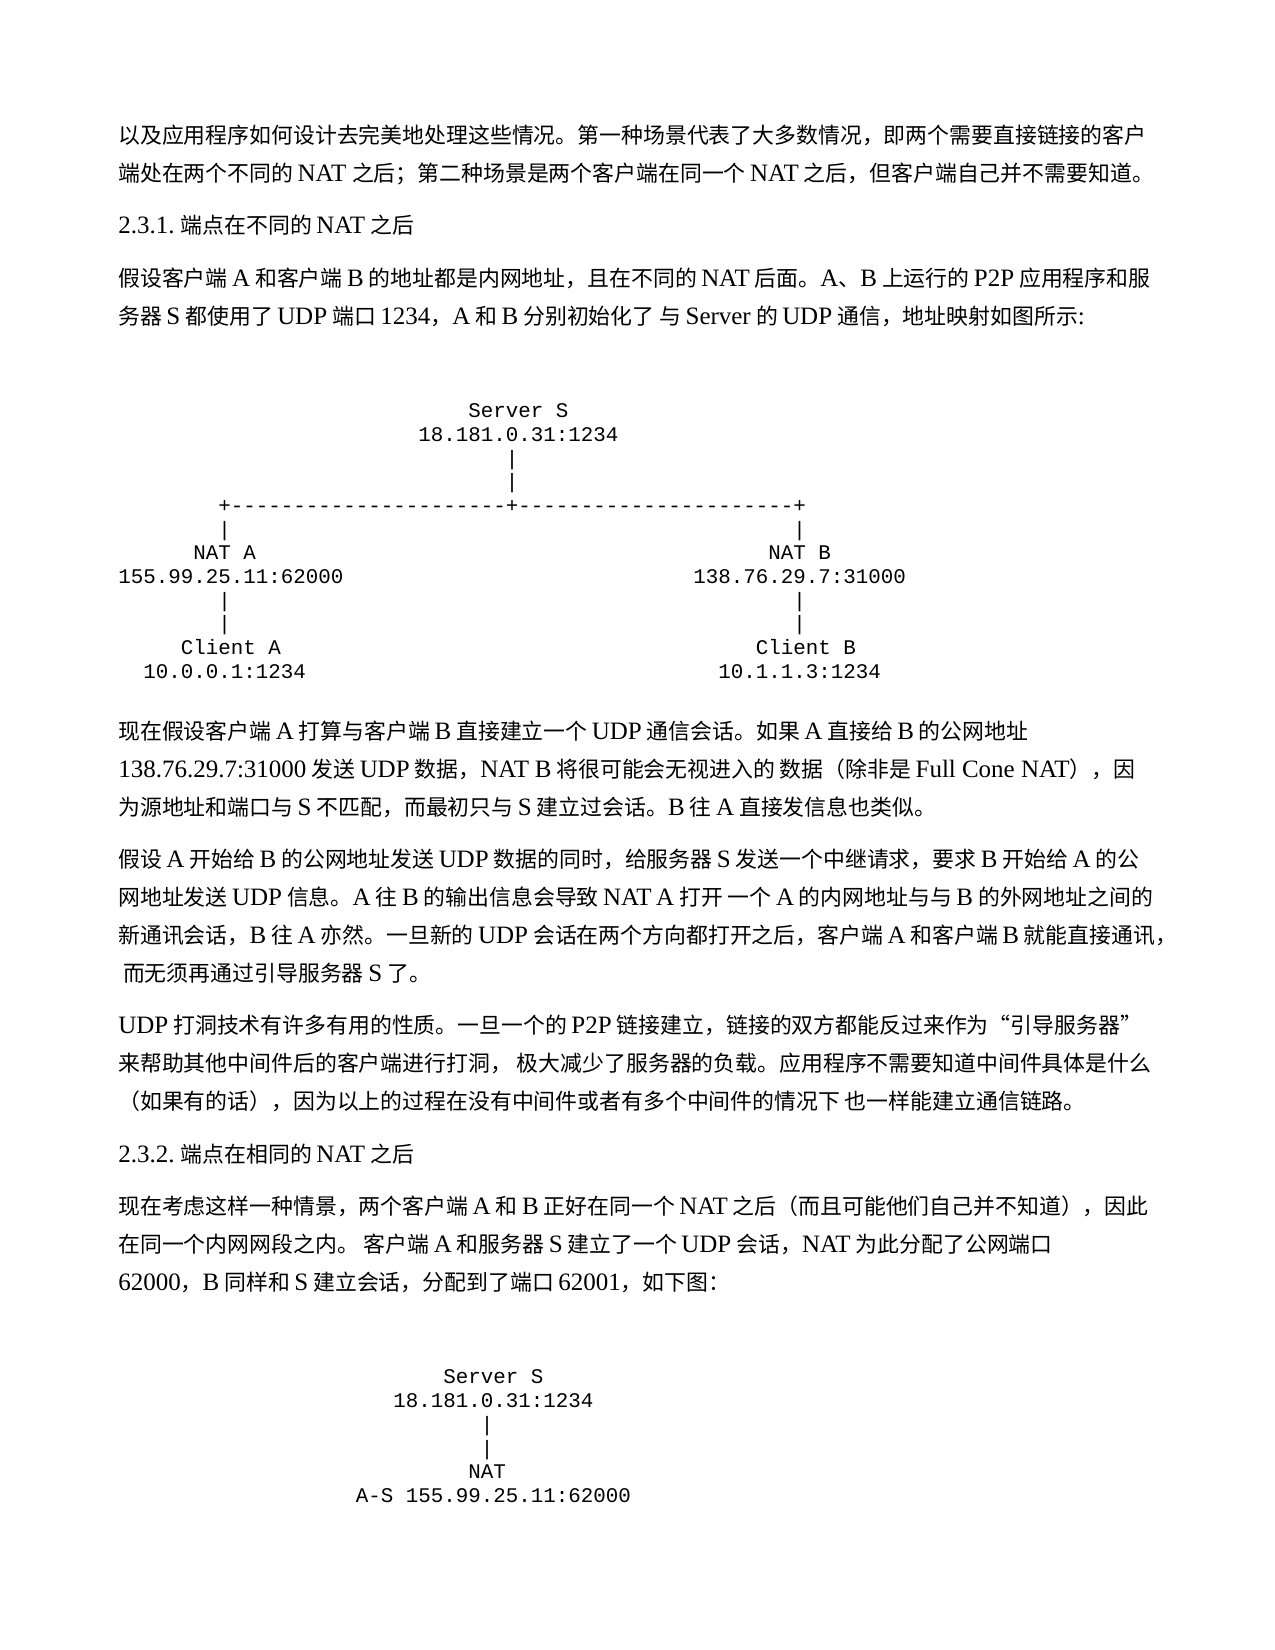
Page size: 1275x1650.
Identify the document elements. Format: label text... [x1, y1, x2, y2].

text | | [118, 590, 1157, 613]
text 10.0.0.1:1234 10.1.1.3:1234 [118, 661, 1157, 684]
text | [118, 1414, 1157, 1437]
text 现在考虑这样一种情景，两个客户端A和B正好在同一个NAT之后（而且可能他们自己并不知道），因此在同一个内网网段之内。 客户端A和服务器S建立了一个UDP会话，NAT为此分配了公网端口62000，B同样和S建立会话，分配到了端口62001，如下图： [118, 1189, 1157, 1297]
text Server S [118, 1367, 1157, 1390]
text | [118, 1437, 1157, 1461]
text 现在假设客户端A打算与客户端B直接建立一个UDP通信会话。如果A直接给B的公网地址138.76.29.7:31000发送UDP数据，NAT B将很可能会无视进入的 数据（除非是Full Cone NAT），因为源地址和端口与S不匹配，而最初只与S建立过会话。B往A直接发信息也类似。 [118, 714, 1157, 821]
text 以及应用程序如何设计去完美地处理这些情况。第一种场景代表了大多数情况，即两个需要直接链接的客户端处在两个不同的NAT 之后；第二种场景是两个客户端在同一个NAT之后，但客户端自己并不需要知道。 [118, 118, 1157, 188]
text 2.3.2. 端点在相同的NAT之后 [118, 1137, 1157, 1168]
text 18.181.0.31:1234 [118, 424, 1157, 448]
text Server S [118, 401, 1157, 424]
text | [118, 471, 1157, 495]
text 155.99.25.11:62000 138.76.29.7:31000 [118, 566, 1157, 590]
text NAT A NAT B [118, 542, 1157, 566]
text UDP打洞技术有许多有用的性质。一旦一个的P2P链接建立，链接的双方都能反过来作为“引导服务器”来帮助其他中间件后的客户端进行打洞， 极大减少了服务器的负载。应用程序不需要知道中间件具体是什么（如果有的话），因为以上的过程在没有中间件或者有多个中间件的情况下 也一样能建立通信链路。 [118, 1008, 1157, 1116]
text 18.181.0.31:1234 [118, 1390, 1157, 1414]
text | | [118, 519, 1157, 542]
text 假设客户端A和客户端B的地址都是内网地址，且在不同的NAT后面。A、B上运行的P2P应用程序和服务器S都使用了UDP端口1234，A和B分别初始化了 与Server的UDP通信，地址映射如图所示: [118, 261, 1157, 331]
text | | [118, 613, 1157, 637]
text | [118, 448, 1157, 471]
text A-S 155.99.25.11:62000 [118, 1485, 1157, 1508]
text NAT [118, 1461, 1157, 1485]
text Client A Client B [118, 637, 1157, 661]
text +----------------------+----------------------+ [118, 495, 1157, 519]
text 2.3.1. 端点在不同的NAT之后 [118, 208, 1157, 240]
text 假设A开始给B的公网地址发送UDP数据的同时，给服务器S发送一个中继请求，要求B开始给A的公网地址发送UDP信息。A往B的输出信息会导致NAT A打开 一个A的内网地址与与B的外网地址之间的新通讯会话，B往A亦然。一旦新的UDP会话在两个方向都打开之后，客户端A和客户端B就能直接通讯， 而无须再通过引导服务器S了。 [118, 842, 1157, 987]
